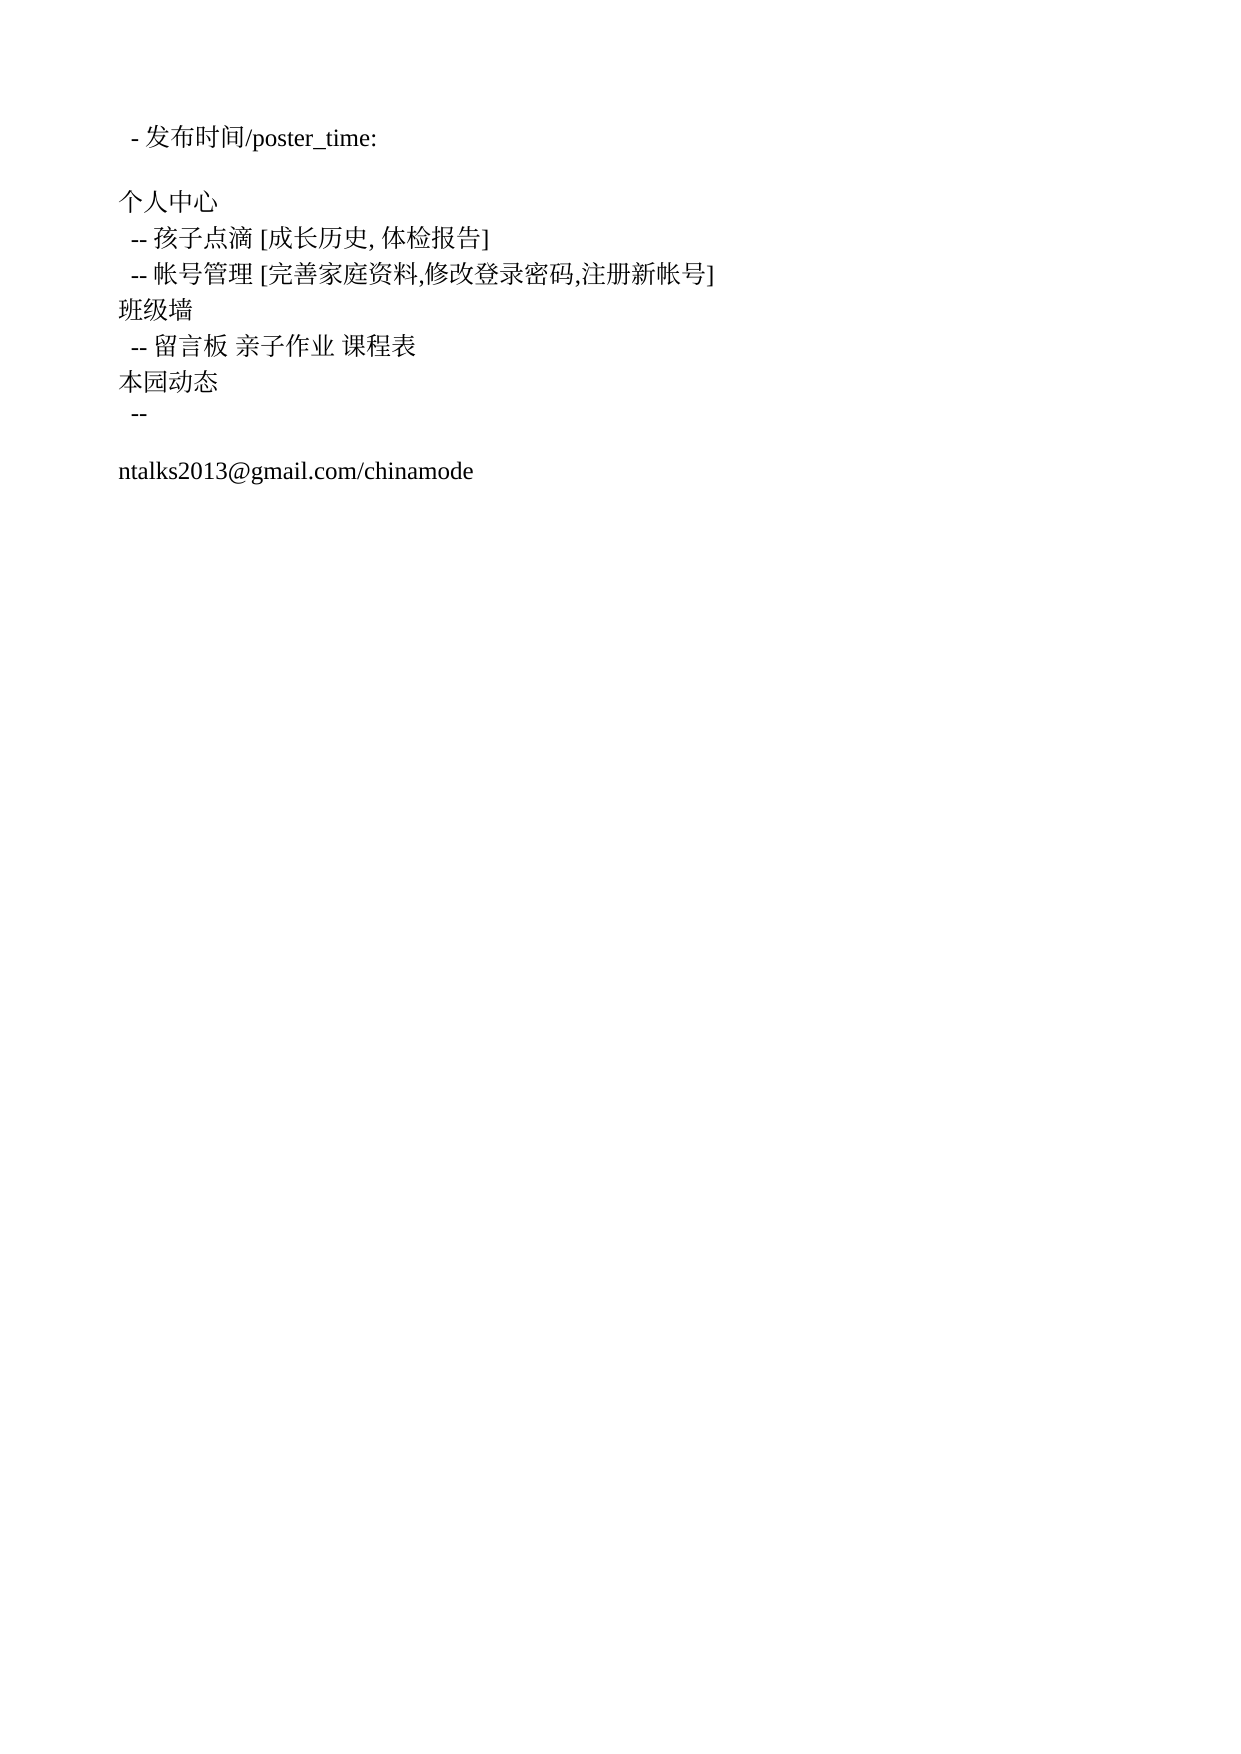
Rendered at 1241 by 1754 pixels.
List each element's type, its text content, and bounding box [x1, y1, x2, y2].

text 本园动态 [118, 362, 1122, 398]
text -- 孩子点滴 [成长历史, 体检报告] [118, 219, 1122, 255]
text - 发布时间/poster_time: [118, 118, 1122, 154]
text -- 帐号管理 [完善家庭资料,修改登录密码,注册新帐号] [118, 255, 1122, 291]
text -- 留言板 亲子作业 课程表 [118, 327, 1122, 362]
text 个人中心 [118, 183, 1122, 219]
text 班级墙 [118, 291, 1122, 327]
text -- [118, 398, 1122, 427]
text ntalks2013@gmail.com/chinamode [118, 456, 1122, 485]
